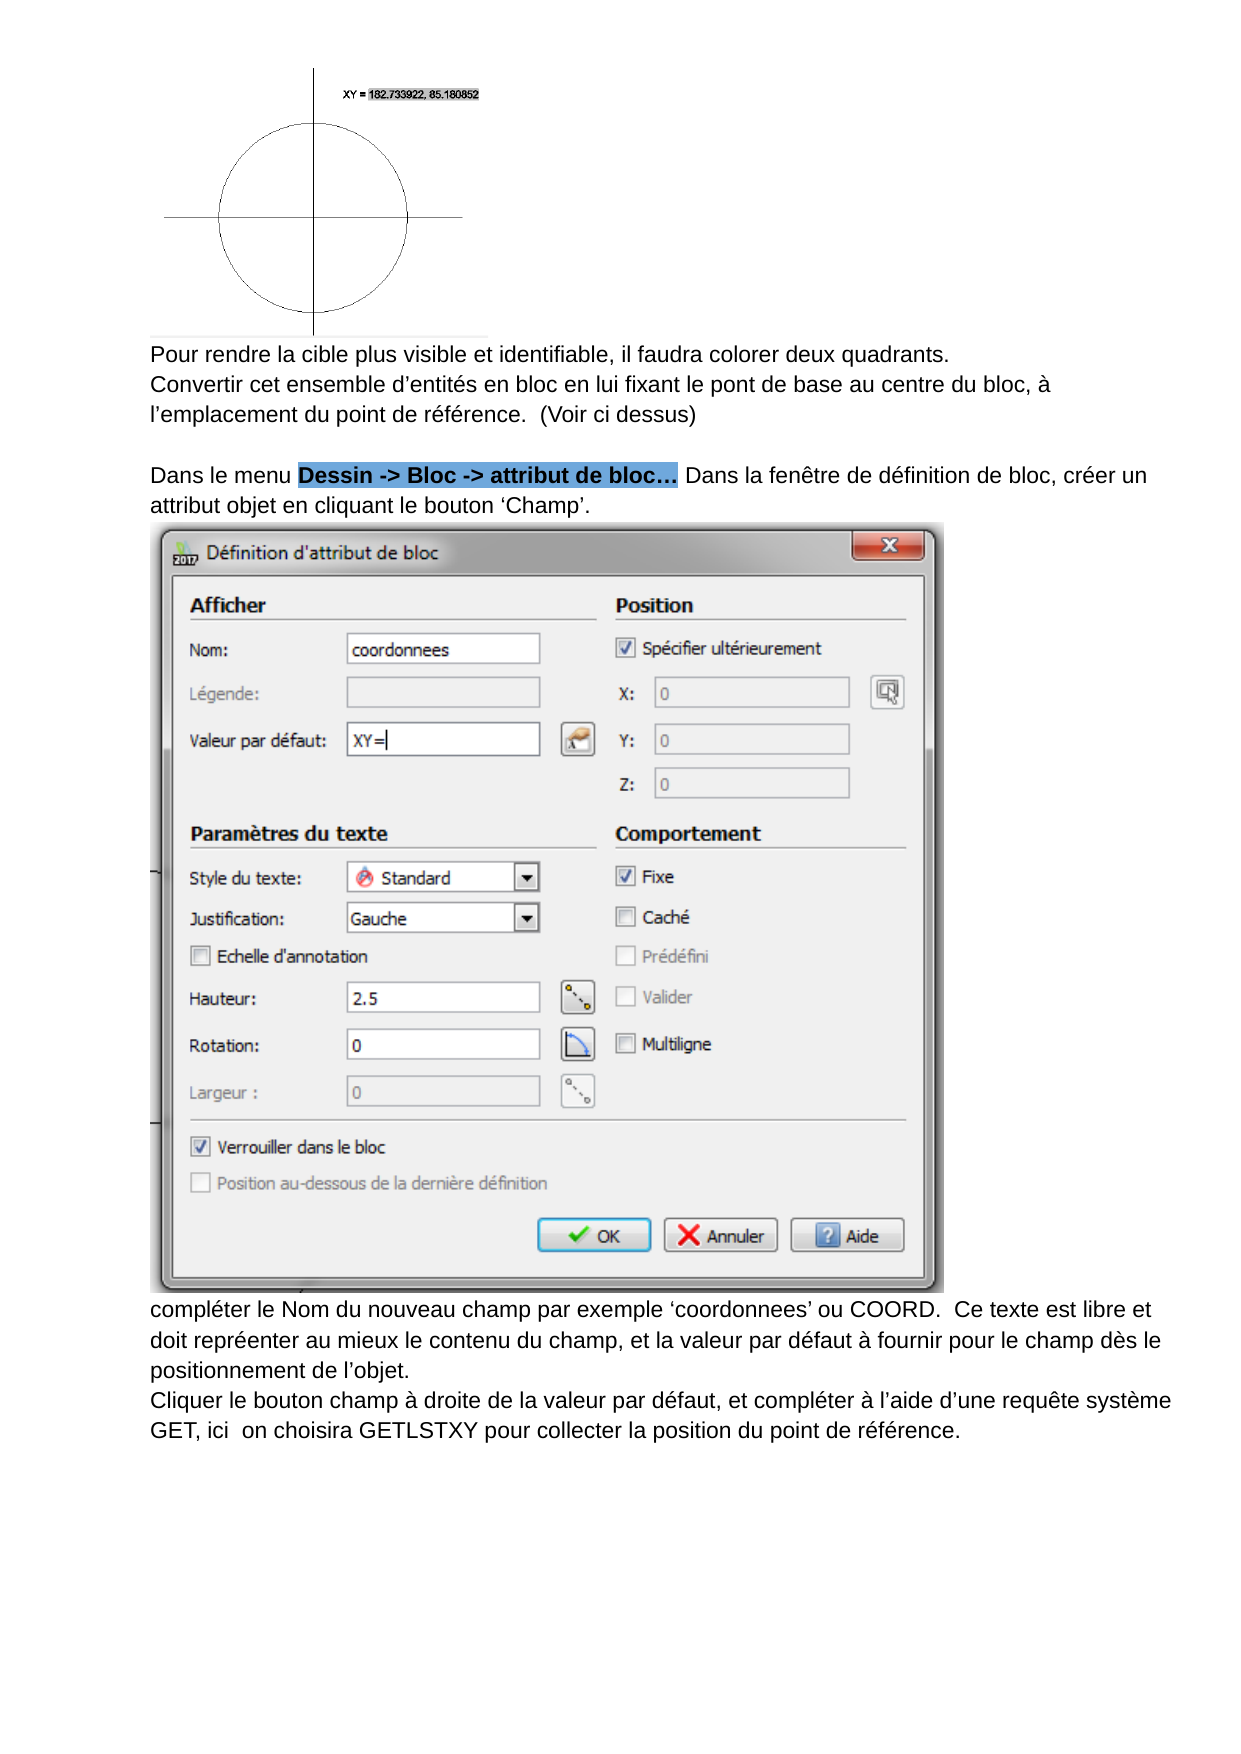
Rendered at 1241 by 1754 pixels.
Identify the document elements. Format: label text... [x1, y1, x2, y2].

text Convertir cet ensemble d’entités en bloc en lui fixant le pont de base au centre du bloc, à l’emplacement du point de référence. (Voir ci dessus) [150, 371, 1181, 428]
text Dans le menu Dessin -> Bloc -> attribut de bloc… Dans la fenêtre de définition de bloc, créer un attribut objet en cliquant le bouton ‘Champ’. [150, 462, 1181, 518]
picture [150, 58, 489, 338]
text Pour rendre la cible plus visible et identifiable, il faudra colorer deux quadrants. [150, 341, 1181, 367]
text Cliquer le bouton champ à droite de la valeur par défaut, et compléter à l’aide d’une requête système GET, ici on choisira GETLSTXY pour collecter la position du point de référence. [150, 1387, 1181, 1444]
text compléter le Nom du nouveau champ par exemple ‘coordonnees’ ou COORD. Ce texte est libre et doit repréenter au mieux le contenu du champ, et la valeur par défaut à fournir pour le champ dès le positionnement de l’objet. [150, 1296, 1181, 1383]
picture [150, 522, 944, 1293]
